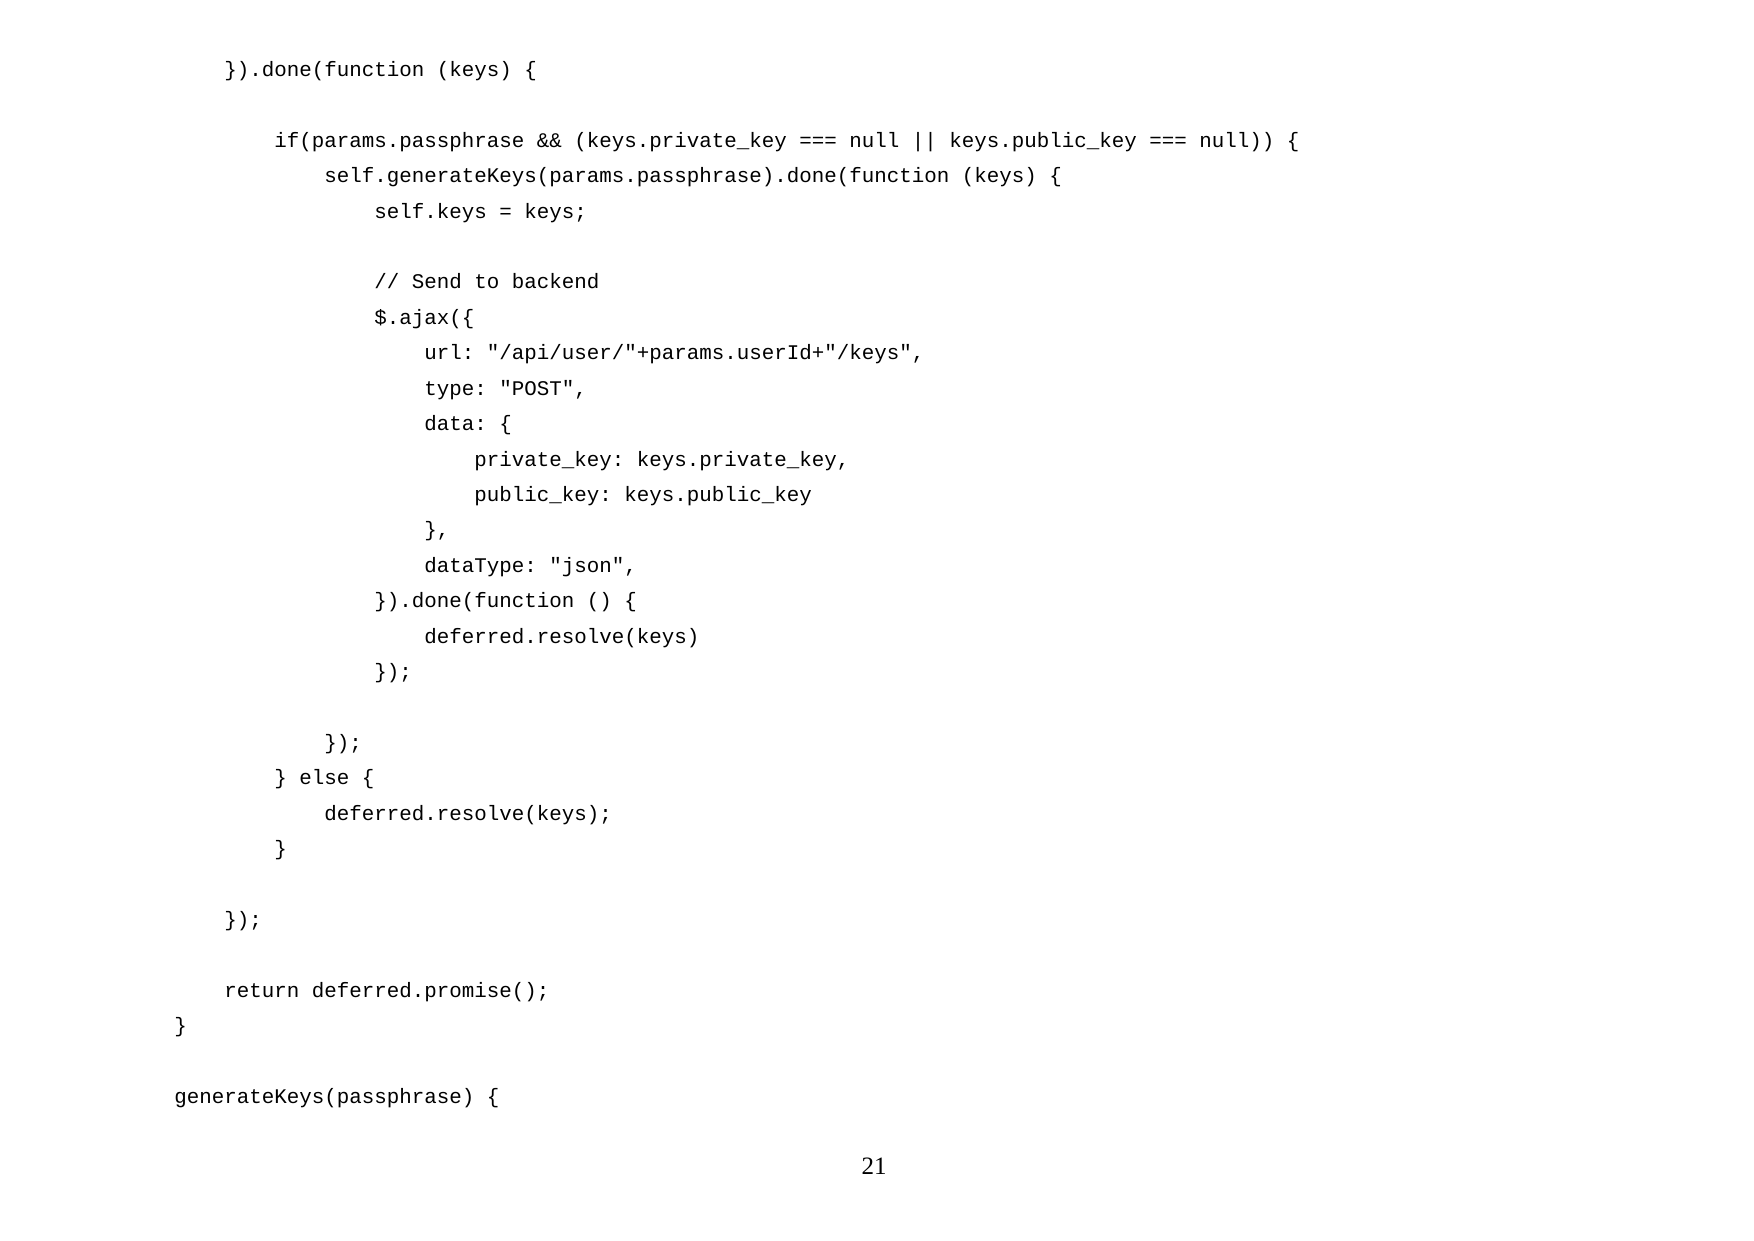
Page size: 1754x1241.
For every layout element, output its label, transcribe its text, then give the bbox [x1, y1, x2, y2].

text }, [124, 519, 1695, 543]
text self.generateKeys(params.passphrase).done(function (keys) { [124, 165, 1695, 189]
text }).done(function () { [124, 590, 1695, 614]
text deferred.resolve(keys); [124, 803, 1695, 826]
text // Send to backend [124, 272, 1695, 295]
text }).done(function (keys) { [124, 59, 1695, 83]
text public_key: keys.public_key [124, 484, 1695, 508]
text url: "/api/user/"+params.userId+"/keys", [124, 342, 1695, 366]
text }); [124, 732, 1695, 756]
text }); [124, 661, 1695, 685]
text private_key: keys.private_key, [124, 449, 1695, 472]
text } [124, 838, 1695, 862]
text if(params.passphrase && (keys.private_key === null || keys.public_key === null)) { [124, 130, 1695, 153]
text generateKeys(passphrase) { [124, 1086, 1695, 1110]
text return deferred.promise(); [124, 980, 1695, 1003]
text self.keys = keys; [124, 201, 1695, 224]
text data: { [124, 413, 1695, 437]
text } [124, 1015, 1695, 1039]
text deferred.resolve(keys) [124, 626, 1695, 649]
text }); [124, 909, 1695, 933]
text type: "POST", [124, 378, 1695, 401]
text $.ajax({ [124, 307, 1695, 331]
text } else { [124, 767, 1695, 791]
text dataType: "json", [124, 555, 1695, 578]
